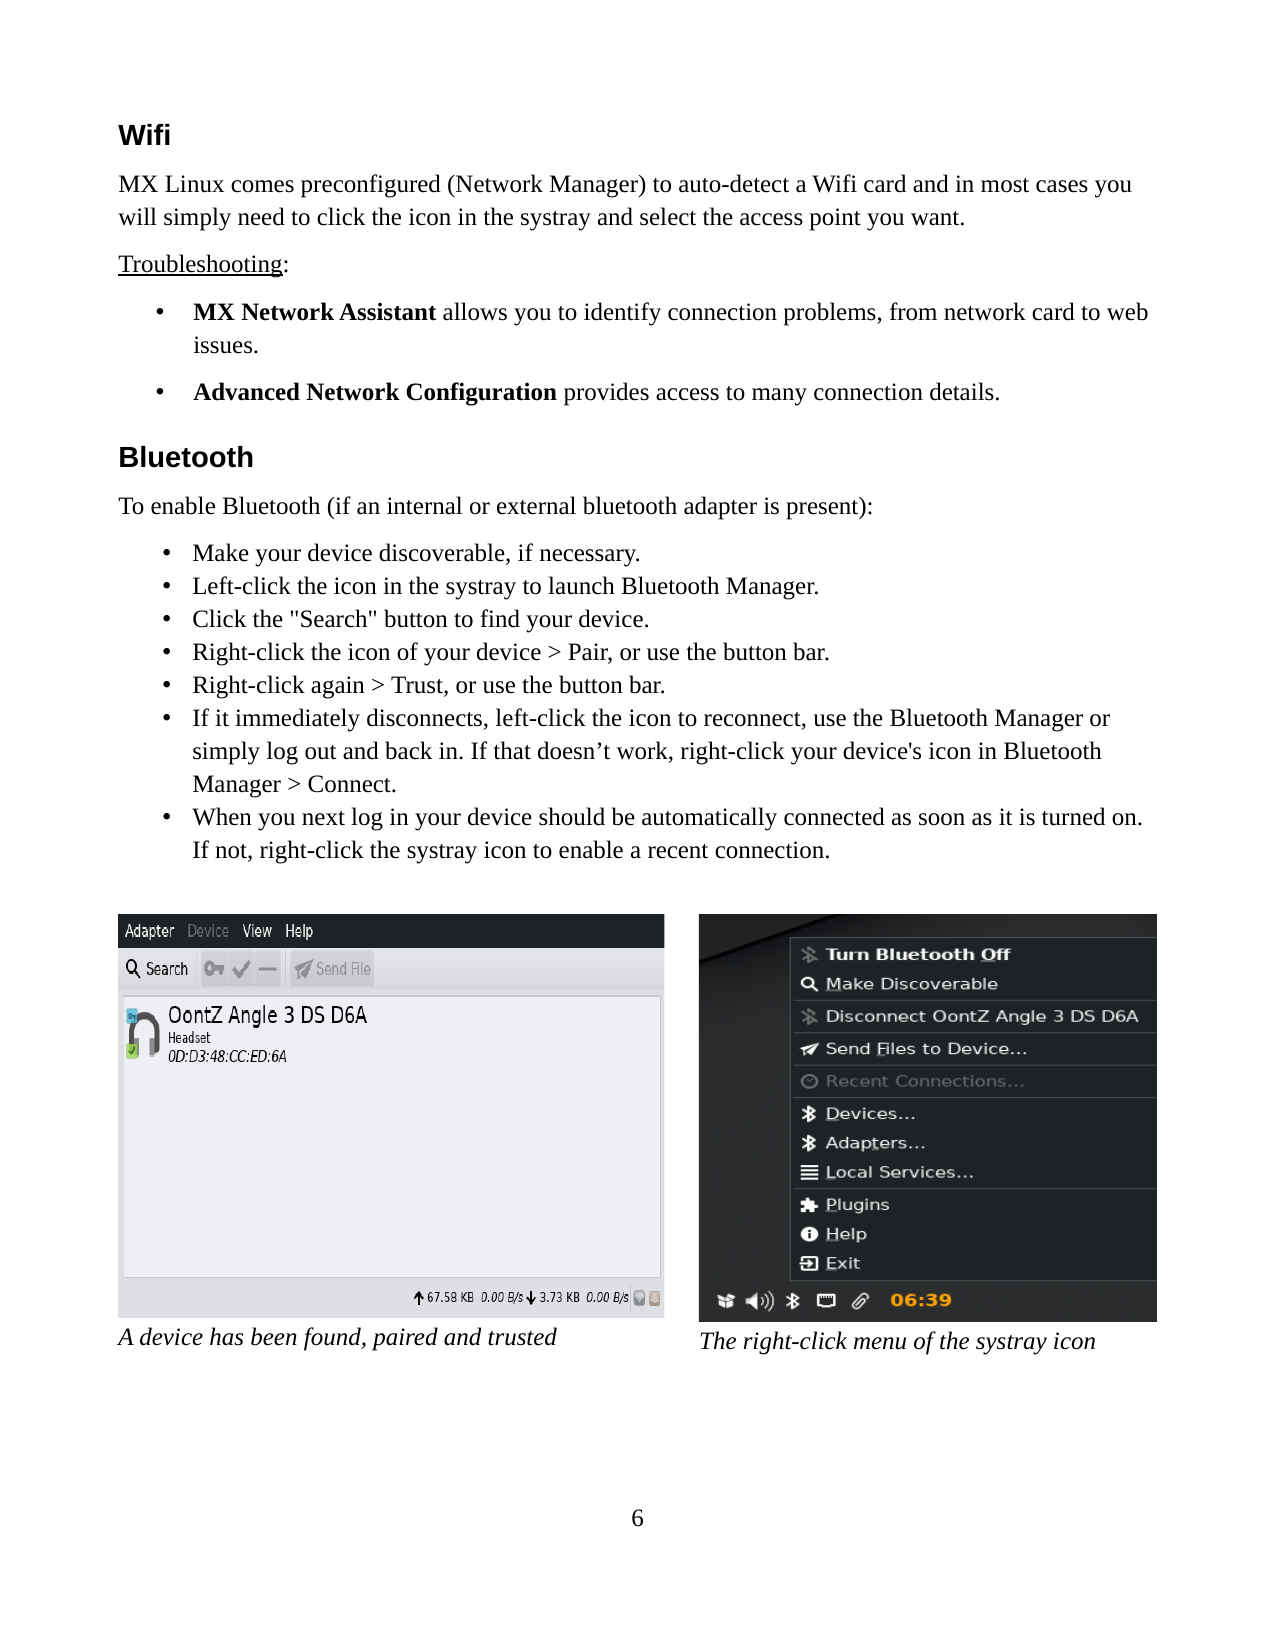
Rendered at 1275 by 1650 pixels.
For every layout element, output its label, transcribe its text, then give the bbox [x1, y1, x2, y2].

subtitle Wifi [118, 118, 1157, 152]
list Right-click the icon of your device > Pair, or use the button bar. [162, 637, 1157, 666]
list Make your device discoverable, if necessary. [162, 538, 1157, 567]
picture [118, 914, 665, 1318]
subtitle Bluetooth [118, 440, 1157, 473]
list If it immediately disconnects, left-click the icon to reconnect, use the Bluetooth Manager or simply log out and back in. If that doesn’t work, right-click your device's icon in Bluetooth Manager > Connect. [162, 703, 1157, 798]
list Click the "Search" button to find your device. [162, 604, 1157, 633]
list Left-click the icon in the systray to launch Bluetooth Manager. [162, 571, 1157, 600]
list MX Network Assistant allows you to identify connection problems, from network card to web issues. [156, 297, 1157, 359]
text To enable Bluetooth (if an internal or external bluetooth adapter is present): [118, 491, 1157, 519]
text Troubleshooting: [118, 249, 1157, 278]
list Advanced Network Configuration provides access to many connection details. [156, 377, 1157, 406]
list Right-click again > Trust, or use the button bar. [162, 670, 1157, 699]
text The right-click menu of the systray icon [699, 1322, 1157, 1355]
text A device has been found, paired and trusted [118, 1318, 664, 1351]
list When you next log in your device should be automatically connected as soon as it is turned on. If not, right-click the systray icon to enable a recent connection. [162, 802, 1157, 864]
picture [698, 914, 1157, 1322]
text MX Linux comes preconfigured (Network Manager) to auto-detect a Wifi card and in most cases you will simply need to click the icon in the systray and select the access point you want. [118, 169, 1157, 230]
